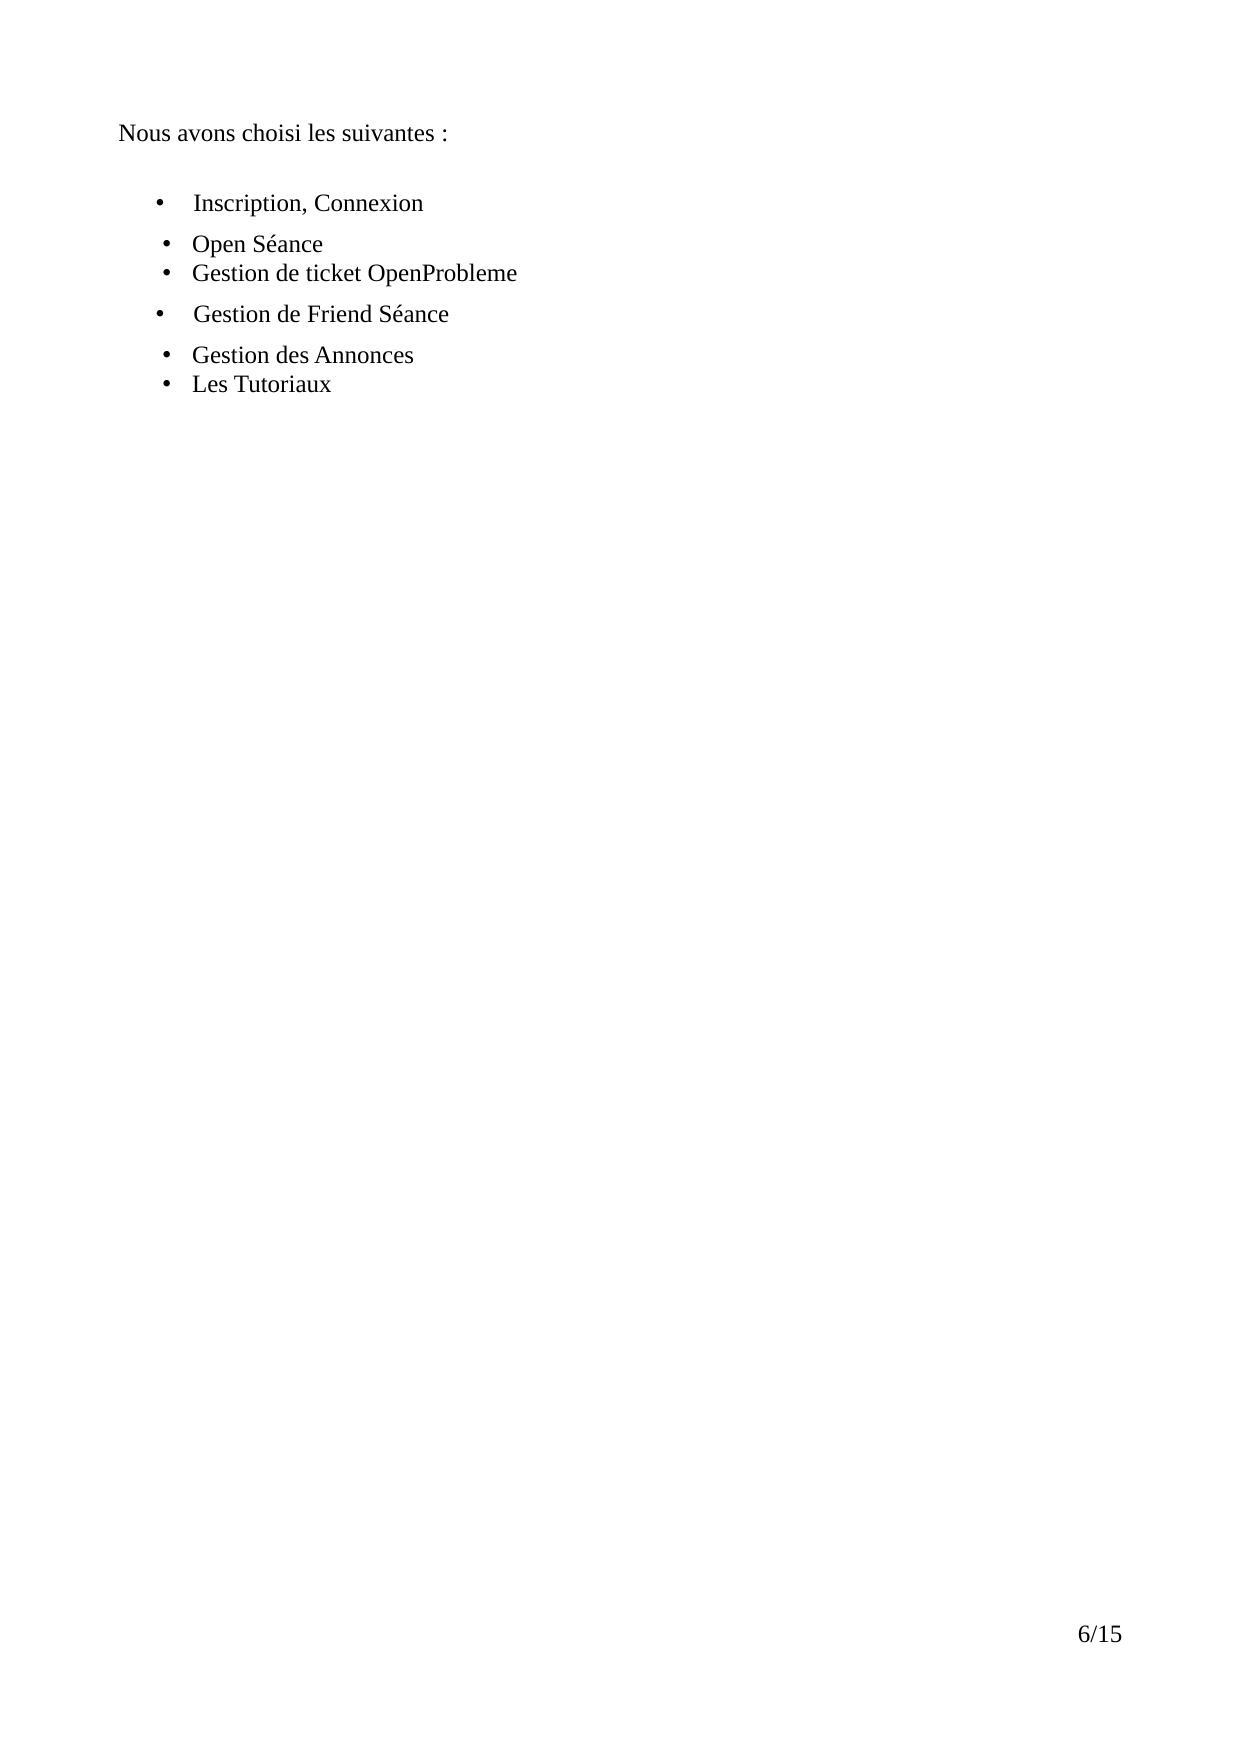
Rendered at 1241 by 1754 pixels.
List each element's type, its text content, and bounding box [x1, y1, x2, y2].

list Gestion de Friend Séance [156, 299, 1122, 328]
list Open Séance [162, 229, 1122, 258]
list Gestion des Annonces [162, 341, 1122, 369]
list Inscription, Connexion [156, 188, 1122, 217]
text Nous avons choisi les suivantes : [118, 118, 1122, 147]
list Les Tutoriaux [162, 369, 1122, 398]
list Gestion de ticket OpenProbleme [162, 258, 1122, 287]
